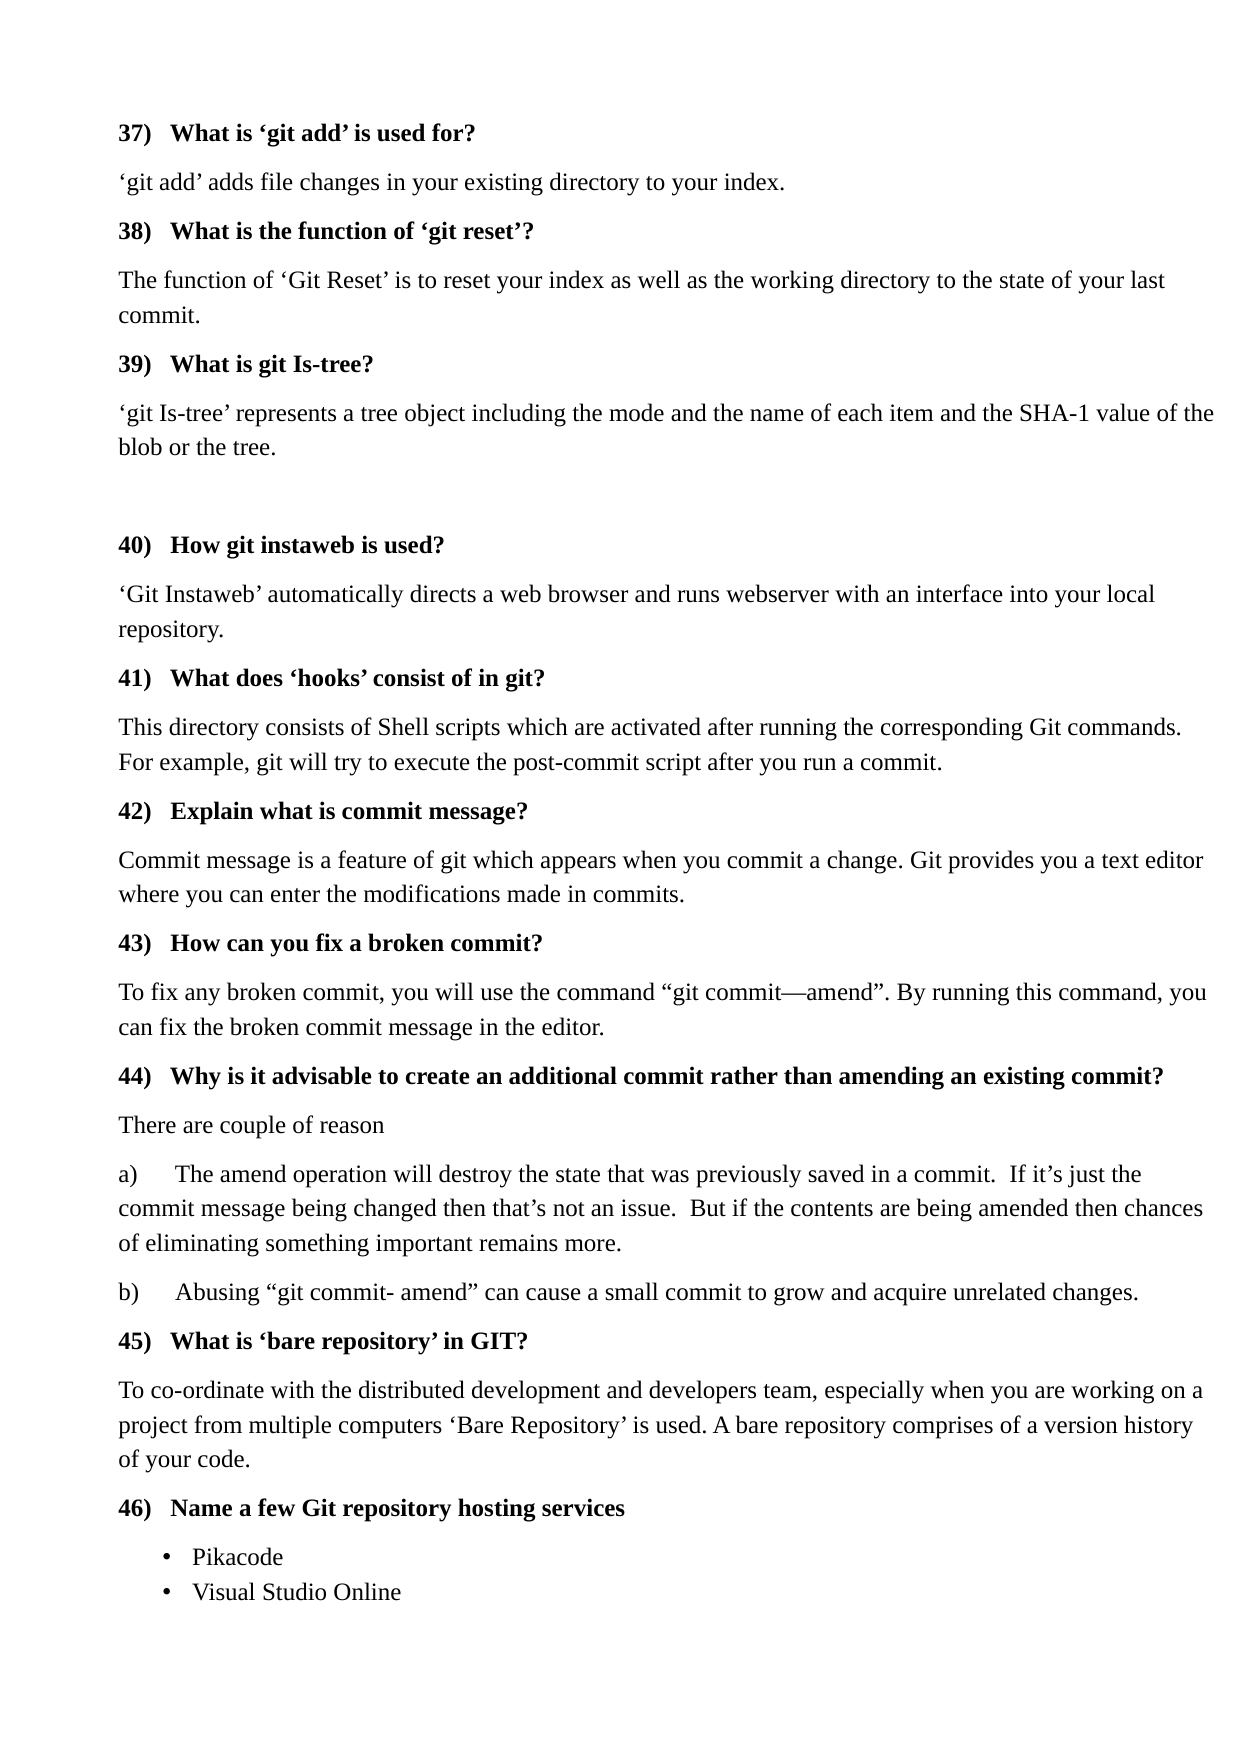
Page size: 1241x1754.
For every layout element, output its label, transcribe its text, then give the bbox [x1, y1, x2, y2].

text The function of ‘Git Reset’ is to reset your index as well as the working directory to the state of your last commit. [118, 265, 1217, 328]
text To co-ordinate with the distributed development and developers team, especially when you are working on a project from multiple computers ‘Bare Repository’ is used. A bare repository comprises of a version history of your code. [118, 1375, 1217, 1473]
text a) The amend operation will destroy the state that was previously saved in a commit. If it’s just the commit message being changed then that’s not an issue. But if the contents are being amended then chances of eliminating something important remains more. [118, 1159, 1217, 1257]
text 42) Explain what is commit message? [118, 796, 1217, 824]
text ‘git add’ adds file changes in your existing directory to your index. [118, 167, 1217, 196]
text Commit message is a feature of git which appears when you commit a change. Git provides you a text editor where you can enter the modifications made in commits. [118, 845, 1217, 908]
text This directory consists of Shell scripts which are activated after running the corresponding Git commands. For example, git will try to execute the post-commit script after you run a commit. [118, 712, 1217, 775]
text 37) What is ‘git add’ is used for? [118, 118, 1217, 147]
text There are couple of reason [118, 1110, 1217, 1139]
list Visual Studio Online [162, 1577, 1217, 1606]
text 38) What is the function of ‘git reset’? [118, 216, 1217, 245]
text 41) What does ‘hooks’ consist of in git? [118, 663, 1217, 692]
text 44) Why is it advisable to create an additional commit rather than amending an existing commit? [118, 1061, 1217, 1090]
text 40) How git instaweb is used? [118, 531, 1217, 559]
text To fix any broken commit, you will use the command “git commit—amend”. By running this command, you can fix the broken commit message in the editor. [118, 977, 1217, 1041]
text b) Abusing “git commit- amend” can cause a small commit to grow and acquire unrelated changes. [118, 1277, 1217, 1306]
text 43) How can you fix a broken commit? [118, 928, 1217, 957]
text ‘git Is-tree’ represents a tree object including the mode and the name of each item and the SHA-1 value of the blob or the tree. [118, 398, 1217, 461]
text 46) Name a few Git repository hosting services [118, 1493, 1217, 1522]
text 45) What is ‘bare repository’ in GIT? [118, 1326, 1217, 1355]
list Pikacode [162, 1542, 1217, 1571]
text ‘Git Instaweb’ automatically directs a web browser and runs webserver with an interface into your local repository. [118, 579, 1217, 643]
text 39) What is git Is-tree? [118, 349, 1217, 378]
